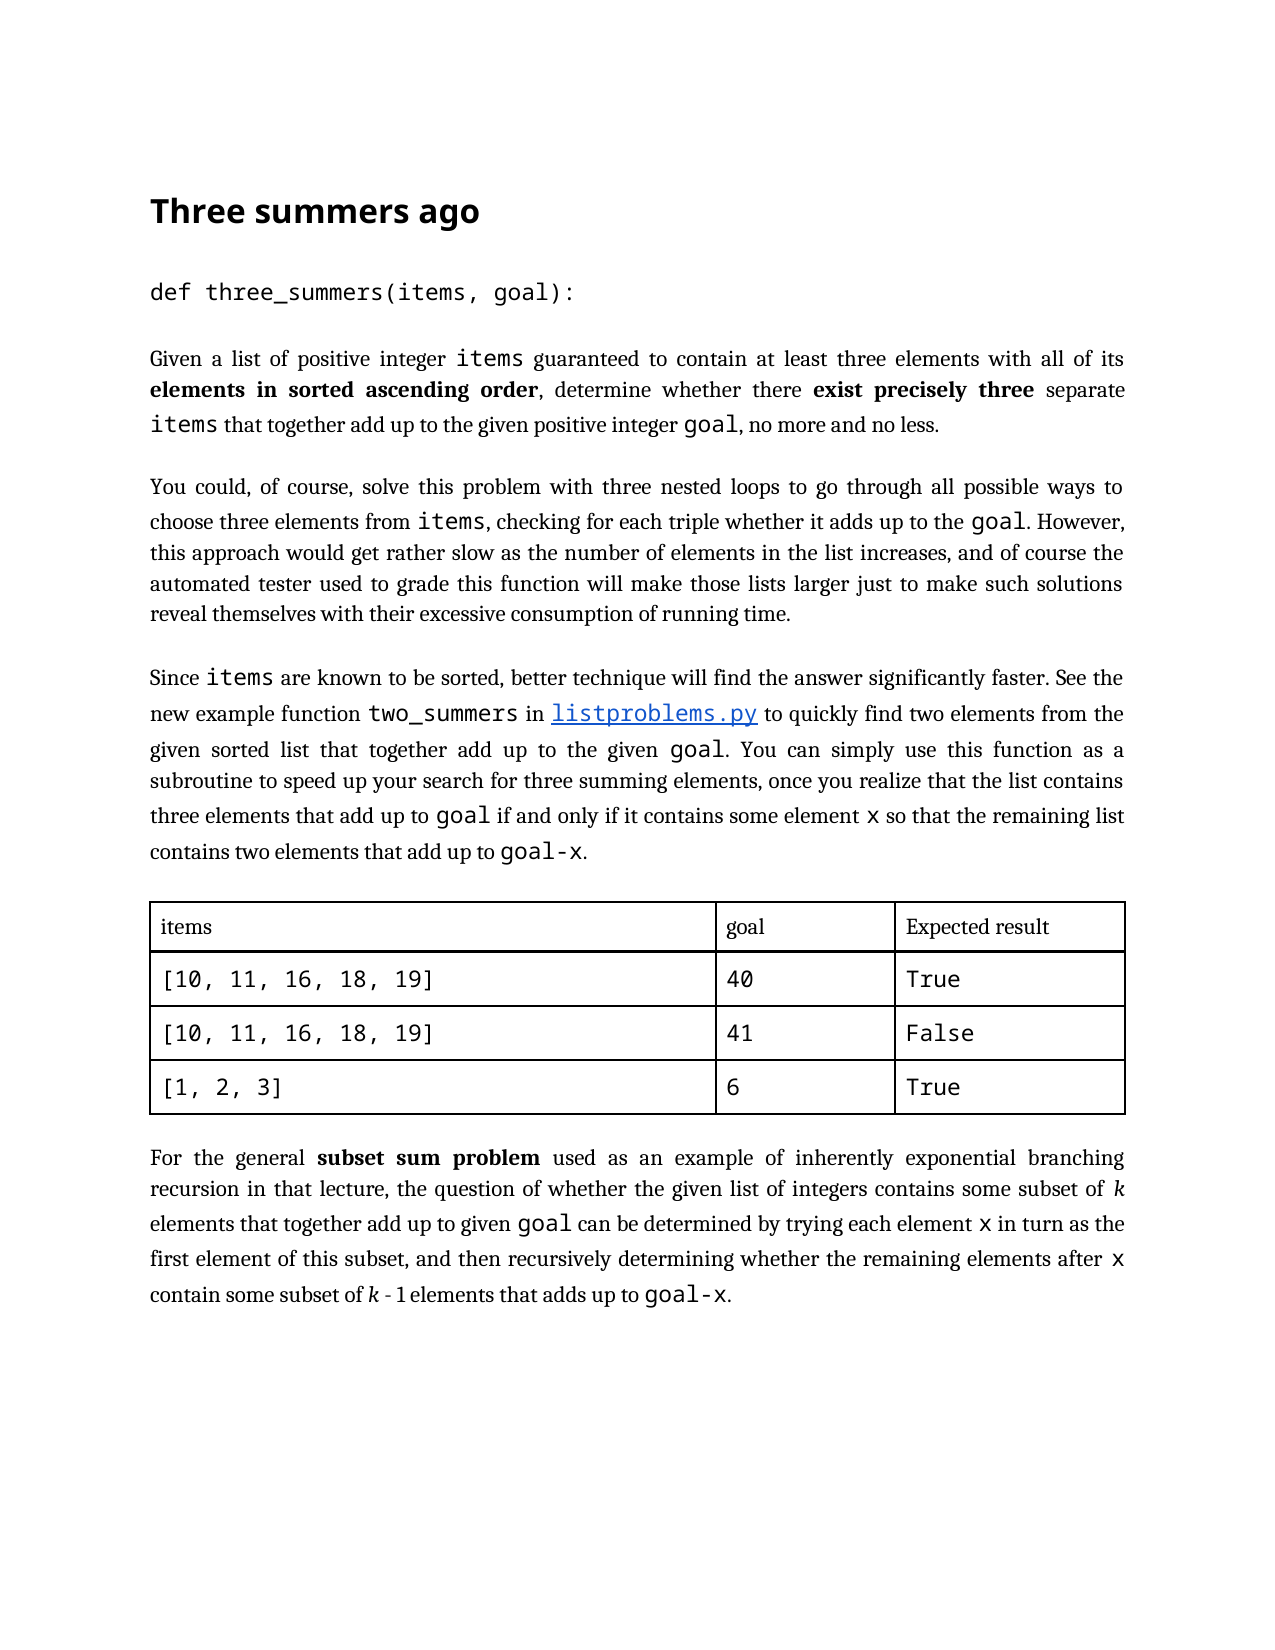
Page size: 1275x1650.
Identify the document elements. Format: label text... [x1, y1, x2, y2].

text Since items are known to be sorted, better technique will find the answer significantly faster. See the new example function two_summers in listproblems.py to quickly find two elements from the given sorted list that together add up to the given goal. You can simply use this function as a subroutine to speed up your search for three summing elements, once you realize that the list contains three elements that add up to goal if and only if it contains some element x so that the remaining list contains two elements that add up to goal-x. [150, 661, 1125, 866]
table_header goal [717, 903, 894, 950]
text Given a list of positive integer items guaranteed to contain at least three elements with all of its elements in sorted ascending order, determine whether there exist precisely three separate items that together add up to the given positive integer goal, no more and no less. [150, 342, 1125, 439]
table_cell 6 [717, 1061, 894, 1113]
table_cell [10, 11, 16, 18, 19] [151, 1007, 715, 1059]
subtitle Three summers ago [150, 187, 1125, 233]
table_cell True [896, 1061, 1124, 1113]
table_cell [1, 2, 3] [151, 1061, 715, 1113]
table_cell [10, 11, 16, 18, 19] [151, 953, 715, 1004]
table_cell 40 [717, 953, 894, 1004]
table_header Expected result [896, 903, 1124, 950]
table_header items [151, 903, 715, 950]
table_cell False [896, 1007, 1124, 1059]
table_cell True [896, 953, 1124, 1004]
text def three_summers(items, goal): [150, 276, 1125, 307]
table_cell 41 [717, 1007, 894, 1059]
text You could, of course, solve this problem with three nested loops to go through all possible ways to choose three elements from items, checking for each triple whether it adds up to the goal. However, this approach would get rather slow as the number of elements in the list increases, and of course the automated tester used to grade this function will make those lists larger just to make such solutions reveal themselves with their excessive consumption of running time. [150, 474, 1125, 627]
text For the general subset sum problem used as an example of inherently exponential branching recursion in that lecture, the question of whether the given list of integers contains some subset of k elements that together add up to given goal can be determined by trying each element x in turn as the first element of this subset, and then recursively determining whether the remaining elements after x contain some subset of k - 1 elements that adds up to goal-x. [150, 1145, 1125, 1309]
